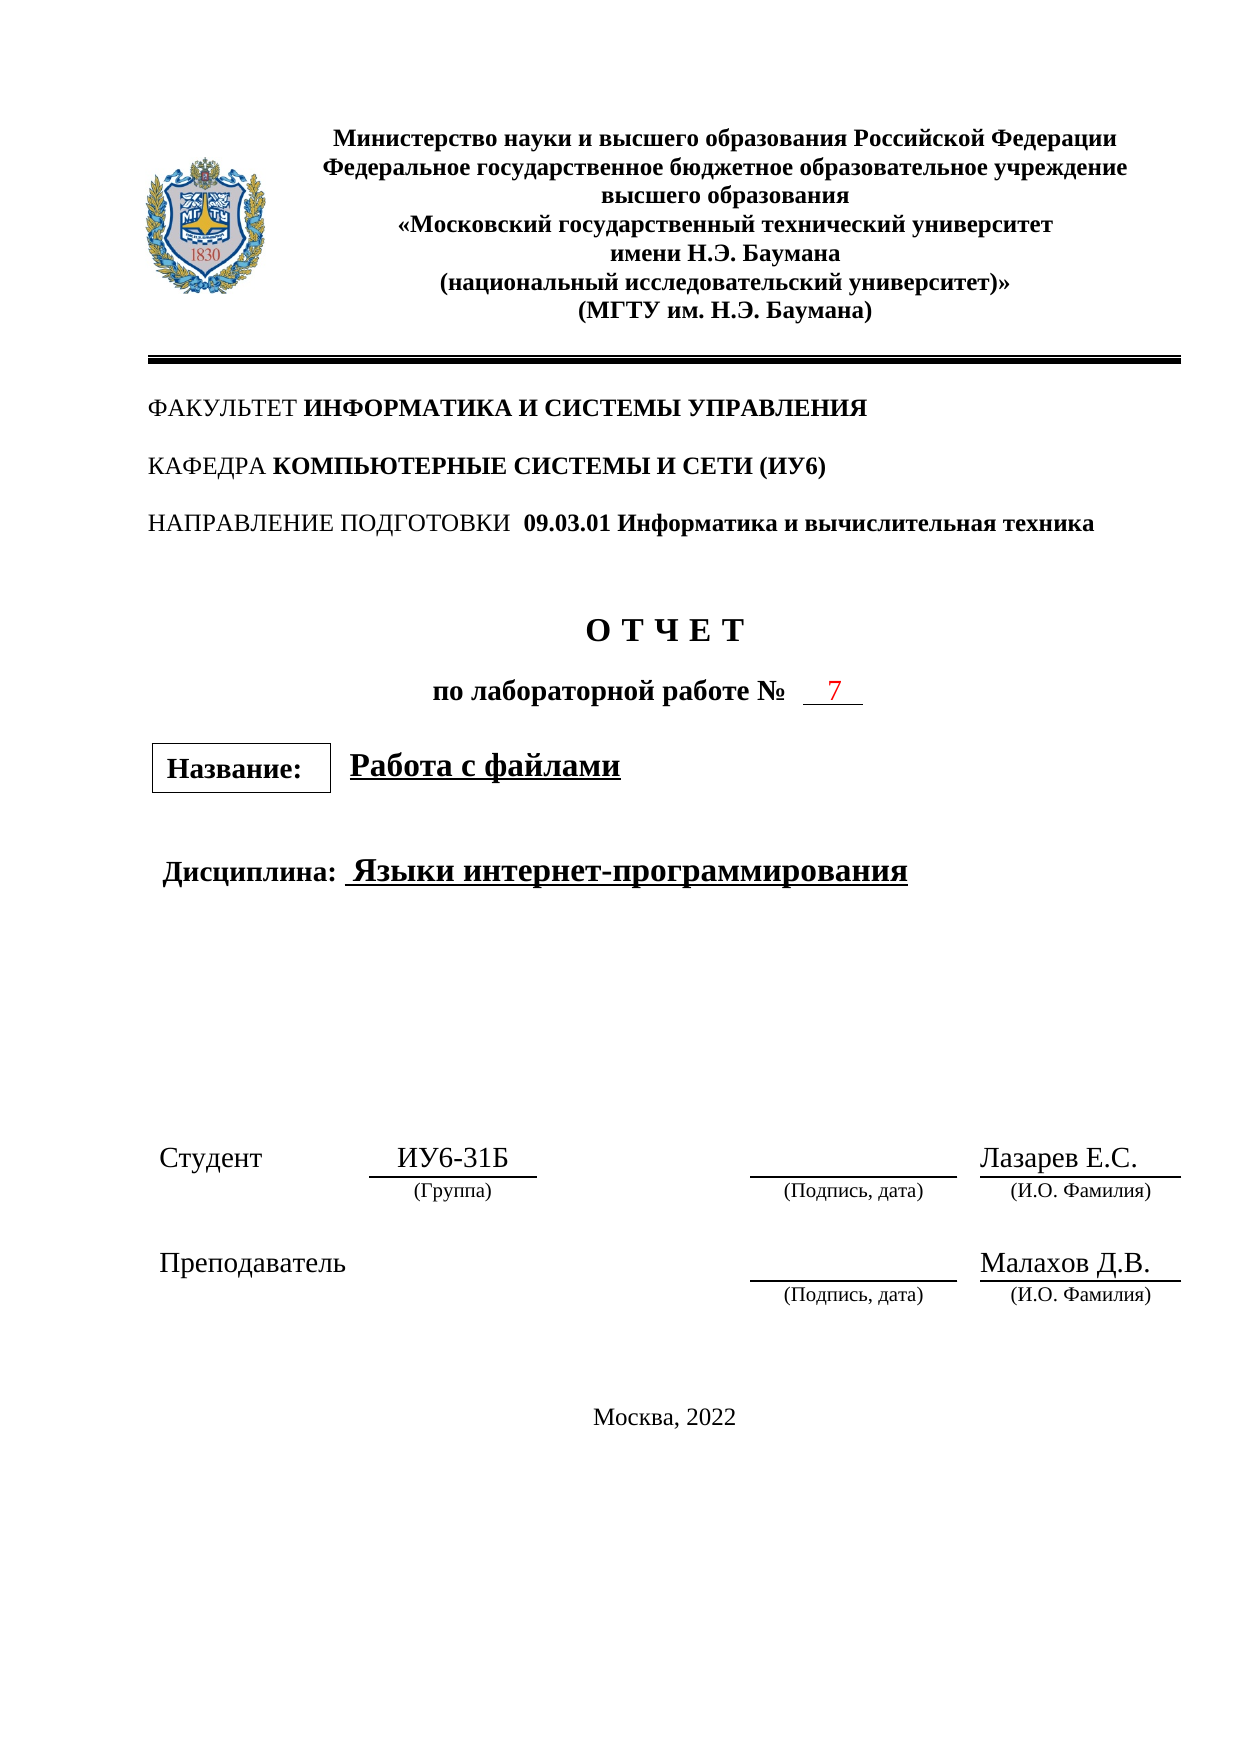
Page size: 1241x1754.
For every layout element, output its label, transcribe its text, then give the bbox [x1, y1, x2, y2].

table_cell [738, 1245, 969, 1282]
table_cell (Подпись, дата) [738, 1178, 969, 1211]
table_header [136, 123, 284, 324]
table_header Студент [148, 1141, 357, 1178]
text ФАКУЛЬТЕТ Информатика и системы управления [148, 393, 1181, 422]
text НАПРАВЛЕНИЕ ПОДГОТОВКИ 09.03.01 Информатика и вычислительная техника [148, 508, 1181, 537]
table_cell [357, 1282, 548, 1316]
subtitle Отчет [148, 610, 1181, 648]
table_cell Малахов Д.В. [969, 1245, 1193, 1282]
table_cell [548, 1178, 738, 1211]
table_cell [548, 1282, 738, 1316]
table_cell [548, 1211, 738, 1245]
table_cell [969, 1211, 1193, 1245]
table_header Лазарев Е.С. [969, 1141, 1193, 1178]
table_cell (И.О. Фамилия) [969, 1178, 1193, 1211]
text Дисциплина: Языки интернет-программирования [162, 851, 1181, 889]
table_cell Преподаватель [148, 1245, 357, 1282]
table_header [548, 1141, 738, 1178]
text Название: [167, 751, 315, 784]
table_cell (И.О. Фамилия) [969, 1282, 1193, 1316]
table_cell [148, 1211, 357, 1245]
text КАФЕДРА Компьютерные системы и сети (ИУ6) [148, 451, 1181, 479]
table_cell [548, 1245, 738, 1282]
table_cell [357, 1211, 548, 1245]
table_cell [148, 1282, 357, 1316]
table_cell [738, 1211, 969, 1245]
table_cell (Группа) [357, 1178, 548, 1211]
table_cell (Подпись, дата) [738, 1282, 969, 1316]
table_cell [148, 1178, 357, 1211]
subtitle Работа с файлами [331, 745, 1181, 783]
table_header ИУ6-31Б [357, 1141, 548, 1178]
table_header [738, 1141, 969, 1178]
picture [145, 157, 266, 294]
table_header 7 [797, 673, 871, 707]
table_header Министерство науки и высшего образования Российской Федерации Федеральное государственное бюджетное образовательное учреждение высшего образования «Московский государственный технический университет имени Н.Э. Баумана (национальный исследовательский университет)» (МГТУ им. Н.Э. Баумана) [284, 123, 1166, 324]
table_cell [357, 1245, 548, 1282]
text Москва, 2022 [148, 1402, 1181, 1431]
